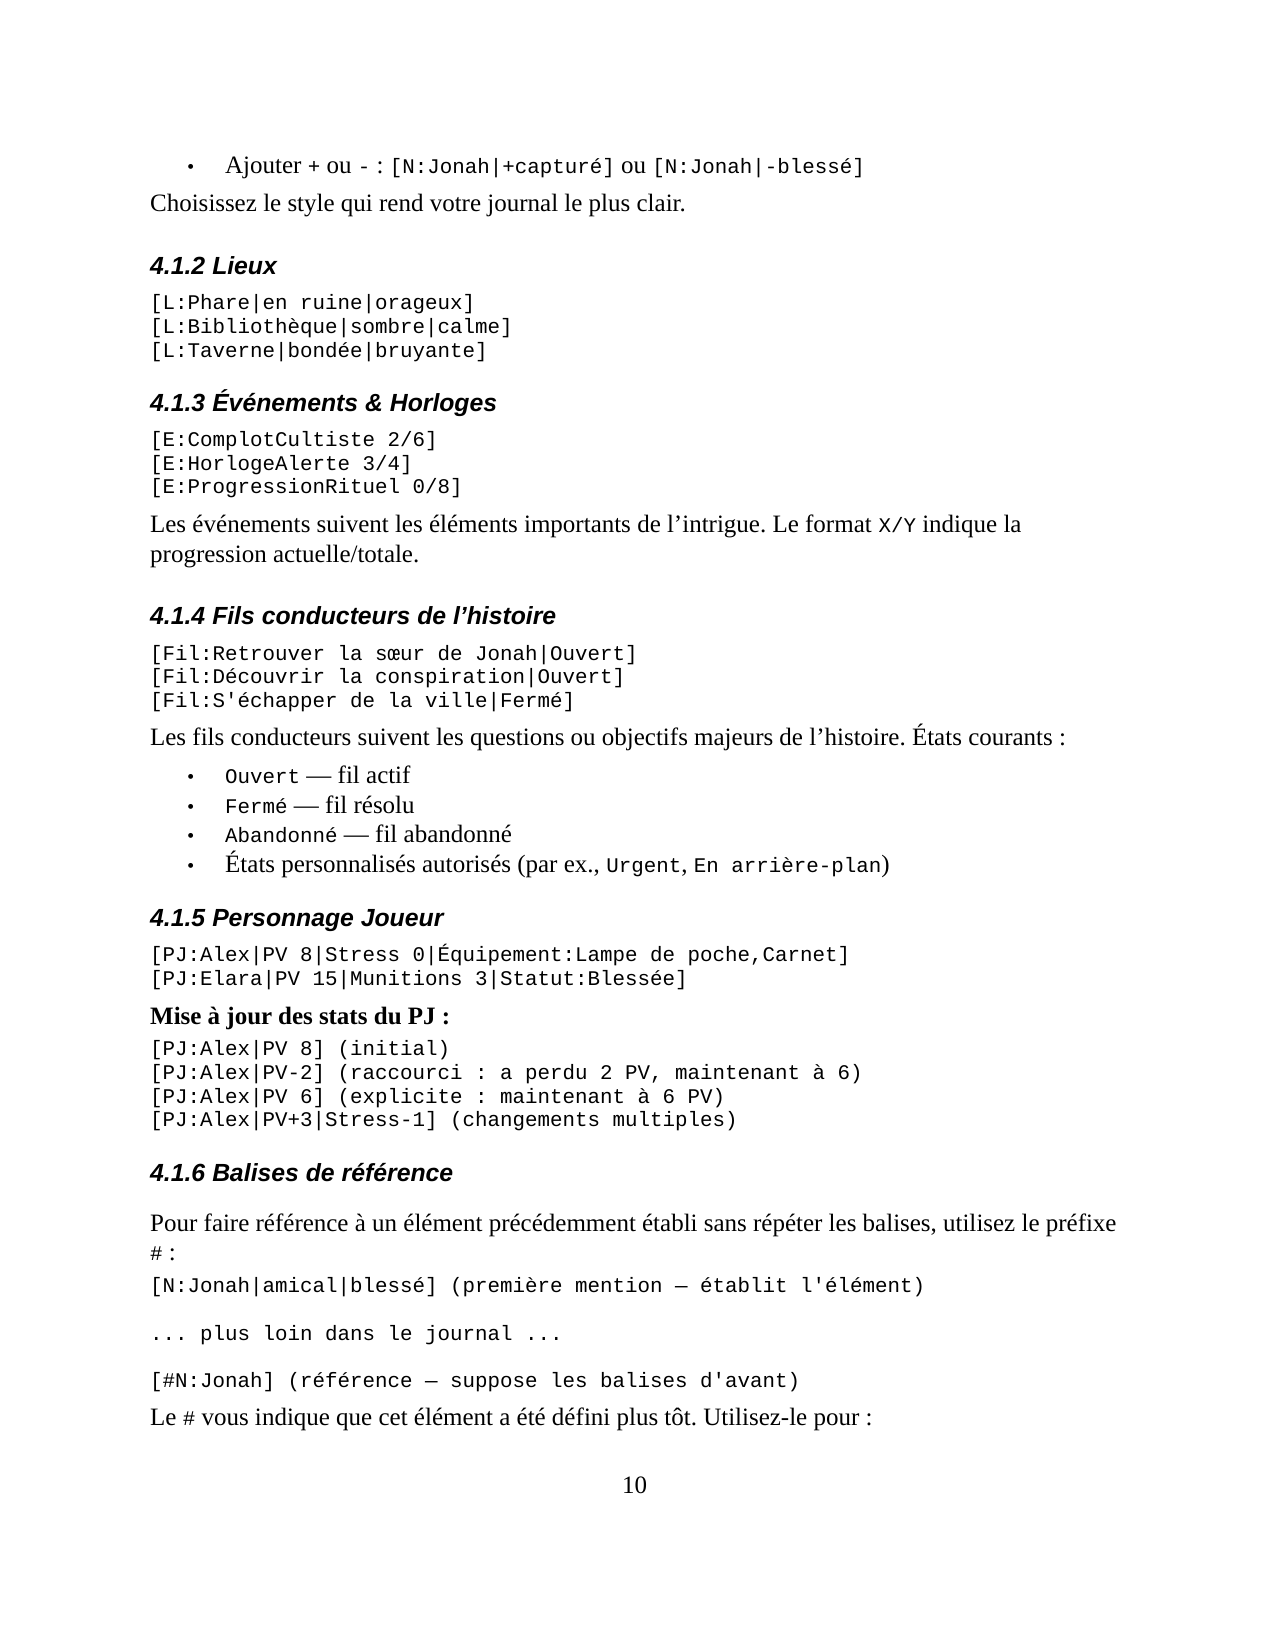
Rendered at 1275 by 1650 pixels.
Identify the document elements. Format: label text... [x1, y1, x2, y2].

text [N:Jonah|amical|blessé] (première mention — établit l'élément) [150, 1275, 1125, 1299]
text [L:Phare|en ruine|orageux] [150, 292, 1125, 316]
text [E:ProgressionRituel 0/8] [150, 477, 1125, 500]
subtitle 4.1.6 Balises de référence [150, 1158, 1125, 1187]
subtitle 4.1.3 Événements & Horloges [150, 388, 1125, 417]
text [Fil:S'échapper de la ville|Fermé] [150, 690, 1125, 713]
subtitle 4.1.2 Lieux [150, 251, 1125, 280]
list Ouvert — fil actif [187, 760, 1125, 790]
text [Fil:Découvrir la conspiration|Ouvert] [150, 666, 1125, 690]
text [L:Taverne|bondée|bruyante] [150, 339, 1125, 363]
text [#N:Jonah] (référence — suppose les balises d'avant) [150, 1370, 1125, 1393]
subtitle 4.1.5 Personnage Joueur [150, 903, 1125, 932]
text [PJ:Elara|PV 15|Munitions 3|Statut:Blessée] [150, 968, 1125, 992]
text [E:HorlogeAlerte 3/4] [150, 453, 1125, 477]
list États personnalisés autorisés (par ex., Urgent, En arrière-plan) [187, 849, 1125, 878]
text Le # vous indique que cet élément a été défini plus tôt. Utilisez-le pour : [150, 1402, 1125, 1432]
text [PJ:Alex|PV+3|Stress-1] (changements multiples) [150, 1109, 1125, 1133]
text [PJ:Alex|PV 6] (explicite : maintenant à 6 PV) [150, 1086, 1125, 1109]
text Les événements suivent les éléments importants de l’intrigue. Le format X/Y indique la progression actuelle/totale. [150, 509, 1125, 567]
text ... plus loin dans le journal ... [150, 1323, 1125, 1346]
list Abandonné — fil abandonné [187, 819, 1125, 849]
text [PJ:Alex|PV 8] (initial) [150, 1038, 1125, 1062]
text [L:Bibliothèque|sombre|calme] [150, 316, 1125, 339]
list Fermé — fil résolu [187, 790, 1125, 819]
text [E:ComplotCultiste 2/6] [150, 429, 1125, 453]
list Ajouter + ou - : [N:Jonah|+capturé] ou [N:Jonah|-blessé] [187, 150, 1125, 179]
text Pour faire référence à un élément précédemment établi sans répéter les balises, utilisez le préfixe # : [150, 1208, 1125, 1266]
subtitle 4.1.4 Fils conducteurs de l’histoire [150, 601, 1125, 630]
text [Fil:Retrouver la sœur de Jonah|Ouvert] [150, 642, 1125, 666]
text Mise à jour des stats du PJ : [150, 1001, 1125, 1029]
text [PJ:Alex|PV 8|Stress 0|Équipement:Lampe de poche,Carnet] [150, 944, 1125, 968]
text Les fils conducteurs suivent les questions ou objectifs majeurs de l’histoire. États courants : [150, 722, 1125, 751]
text [PJ:Alex|PV-2] (raccourci : a perdu 2 PV, maintenant à 6) [150, 1062, 1125, 1086]
text Choisissez le style qui rend votre journal le plus clair. [150, 188, 1125, 217]
